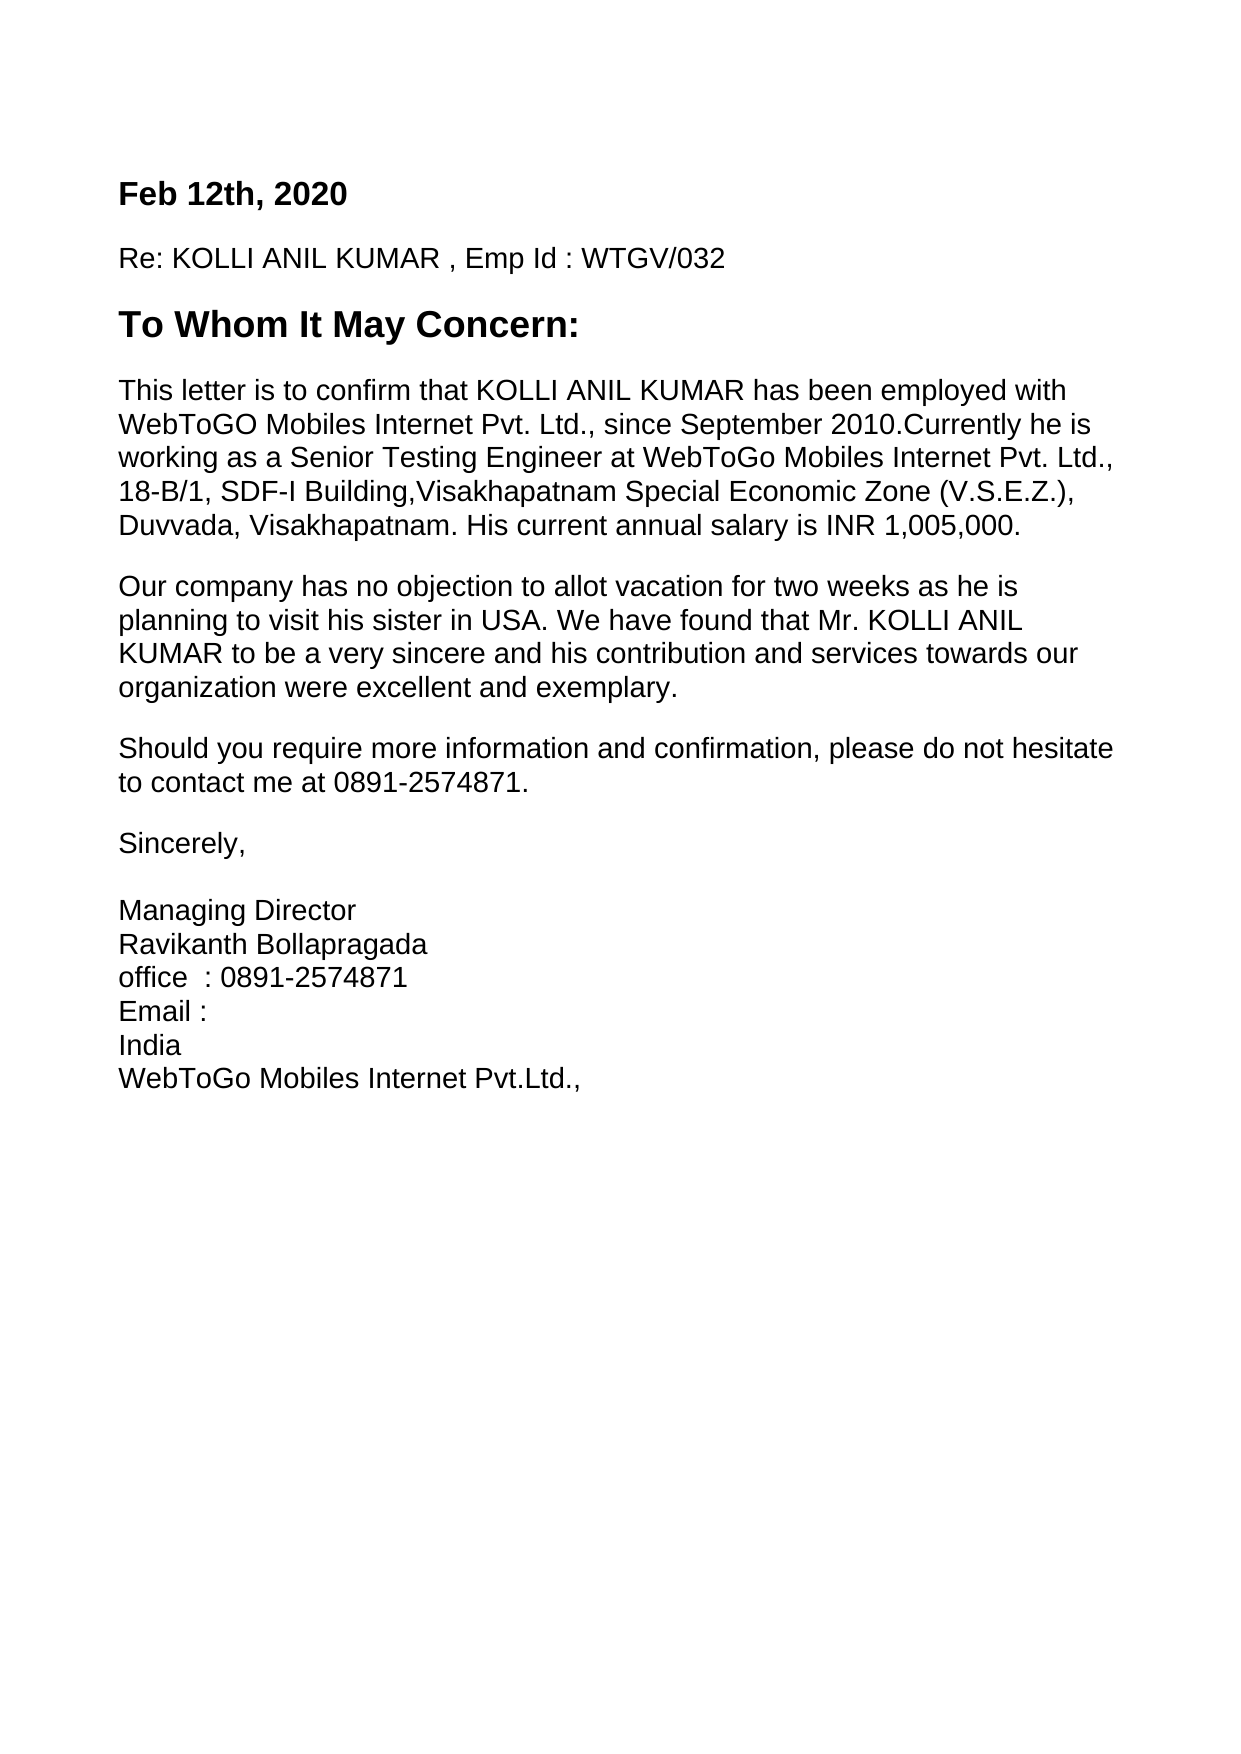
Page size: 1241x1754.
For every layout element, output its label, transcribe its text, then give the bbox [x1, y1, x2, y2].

text Re: KOLLI ANIL KUMAR , Emp Id : WTGV/032 [118, 241, 1122, 274]
text Should you require more information and confirmation, please do not hesitate to contact me at 0891-2574871. [118, 731, 1122, 798]
text Managing Director [118, 893, 1122, 927]
text India [118, 1028, 1122, 1061]
text WebToGo Mobiles Internet Pvt.Ltd., [118, 1061, 1122, 1095]
text This letter is to confirm that KOLLI ANIL KUMAR has been employed with WebToGO Mobiles Internet Pvt. Ltd., since September 2010.Currently he is working as a Senior Testing Engineer at WebToGo Mobiles Internet Pvt. Ltd., 18-B/1, SDF-I Building,Visakhapatnam Special Economic Zone (V.S.E.Z.), Duvvada, Visakhapatnam. His current annual salary is INR 1,005,000. [118, 373, 1122, 541]
text office : 0891-2574871 [118, 961, 1122, 994]
text Sincerely, [118, 826, 1122, 860]
text Ravikanth Bollapragada [118, 927, 1122, 961]
text Email : [118, 994, 1122, 1028]
text To Whom It May Concern: [118, 302, 1122, 345]
text Our company has no objection to allot vacation for two weeks as he is planning to visit his sister in USA. We have found that Mr. KOLLI ANIL KUMAR to be a very sincere and his contribution and services towards our organization were excellent and exemplary. [118, 569, 1122, 703]
text Feb 12th, 2020 [118, 174, 1122, 213]
